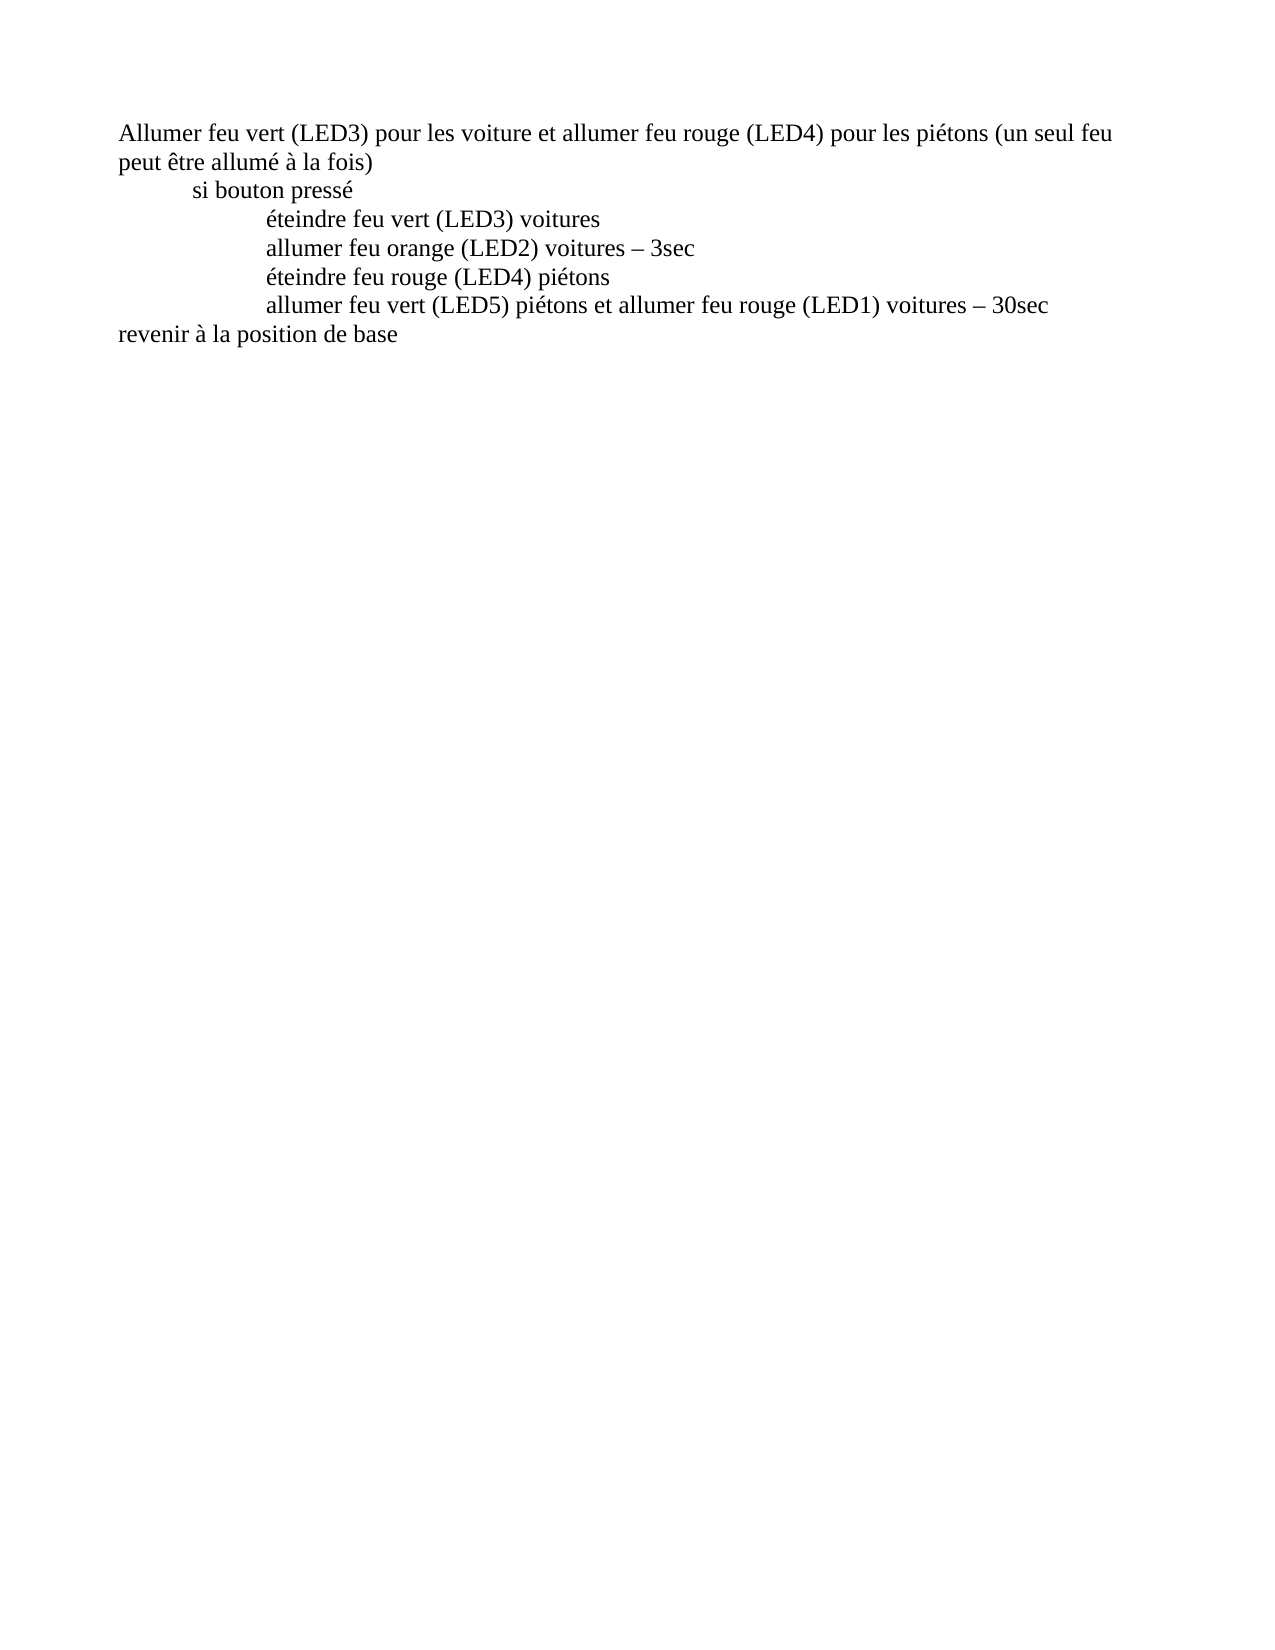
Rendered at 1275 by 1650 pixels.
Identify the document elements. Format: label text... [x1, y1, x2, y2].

text allumer feu orange (LED2) voitures – 3sec [118, 233, 1157, 262]
text Allumer feu vert (LED3) pour les voiture et allumer feu rouge (LED4) pour les piétons (un seul feu peut être allumé à la fois) [118, 118, 1157, 176]
text éteindre feu vert (LED3) voitures [118, 204, 1157, 233]
text éteindre feu rouge (LED4) piétons [118, 262, 1157, 291]
text si bouton pressé [118, 176, 1157, 204]
text revenir à la position de base [118, 319, 1157, 348]
text allumer feu vert (LED5) piétons et allumer feu rouge (LED1) voitures – 30sec [118, 291, 1157, 319]
